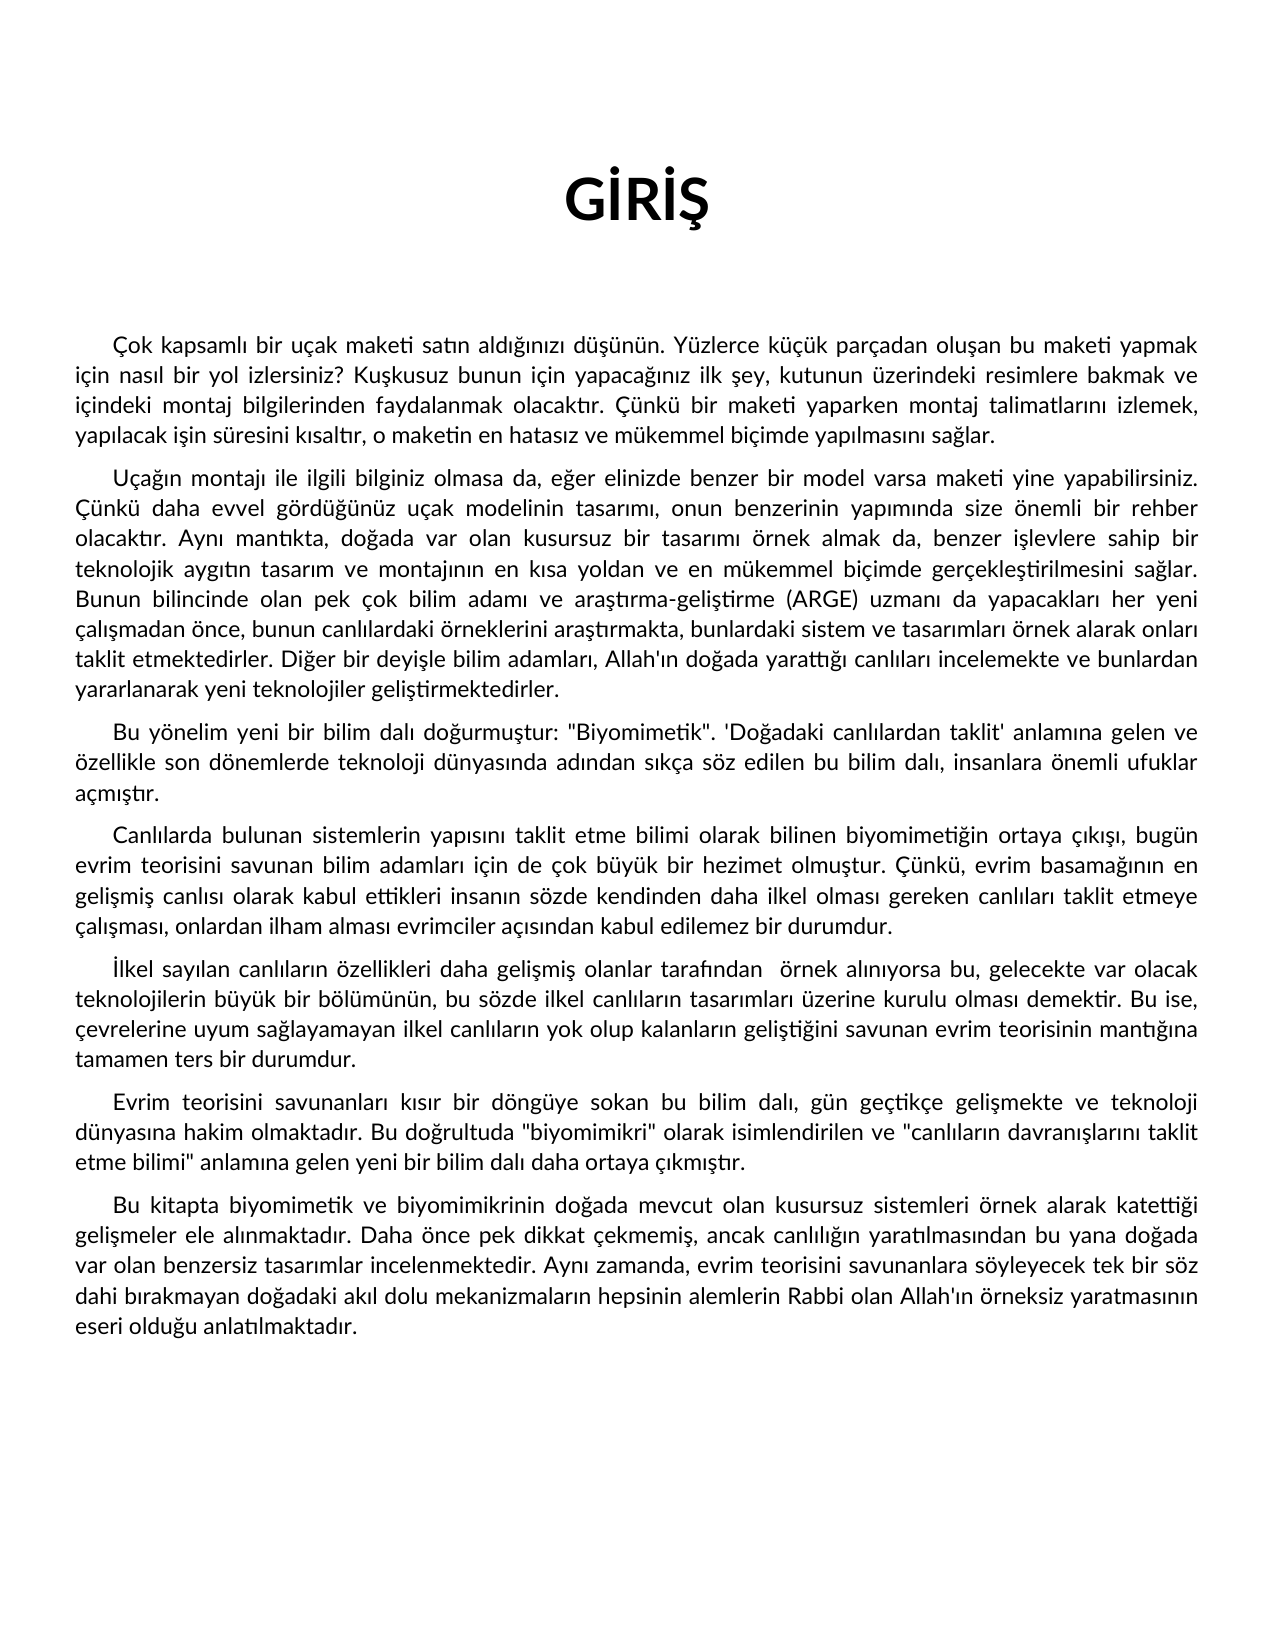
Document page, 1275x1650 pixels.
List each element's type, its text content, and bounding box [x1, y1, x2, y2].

text İlkel sayılan canlıların özellikleri daha gelişmiş olanlar tarafından örnek alınıyorsa bu, gelecekte var olacak teknolojilerin büyük bir bölümünün, bu sözde ilkel canlıların tasarımları üzerine kurulu olması demektir. Bu ise, çevrelerine uyum sağlayamayan ilkel canlıların yok olup kalanların geliştiğini savunan evrim teorisinin mantığına tamamen ters bir durumdur. [75, 954, 1200, 1072]
text Evrim teorisini savunanları kısır bir döngüye sokan bu bilim dalı, gün geçtikçe gelişmekte ve teknoloji dünyasına hakim olmaktadır. Bu doğrultuda "biyomimikri" olarak isimlendirilen ve "canlıların davranışlarını taklit etme bilimi" anlamına gelen yeni bir bilim dalı daha ortaya çıkmıştır. [75, 1088, 1200, 1176]
text Uçağın montajı ile ilgili bilginiz olmasa da, eğer elinizde benzer bir model varsa maketi yine yapabilirsiniz. Çünkü daha evvel gördüğünüz uçak modelinin tasarımı, onun benzerinin yapımında size önemli bir rehber olacaktır. Aynı mantıkta, doğada var olan kusursuz bir tasarımı örnek almak da, benzer işlevlere sahip bir teknolojik aygıtın tasarım ve montajının en kısa yoldan ve en mükemmel biçimde gerçekleştirilmesini sağlar. Bunun bilincinde olan pek çok bilim adamı ve araştırma-geliştirme (ARGE) uzmanı da yapacakları her yeni çalışmadan önce, bunun canlılardaki örneklerini araştırmakta, bunlardaki sistem ve tasarımları örnek alarak onları taklit etmektedirler. Diğer bir deyişle bilim adamları, Allah'ın doğada yarattığı canlıları incelemekte ve bunlardan yararlanarak yeni teknolojiler geliştirmektedirler. [75, 464, 1200, 703]
text Canlılarda bulunan sistemlerin yapısını taklit etme bilimi olarak bilinen biyomimetiğin ortaya çıkışı, bugün evrim teorisini savunan bilim adamları için de çok büyük bir hezimet olmuştur. Çünkü, evrim basamağının en gelişmiş canlısı olarak kabul ettikleri insanın sözde kendinden daha ilkel olması gereken canlıları taklit etmeye çalışması, onlardan ilham alması evrimciler açısından kabul edilemez bir durumdur. [75, 821, 1200, 939]
text Çok kapsamlı bir uçak maketi satın aldığınızı düşünün. Yüzlerce küçük parçadan oluşan bu maketi yapmak için nasıl bir yol izlersiniz? Kuşkusuz bunun için yapacağınız ilk şey, kutunun üzerindeki resimlere bakmak ve içindeki montaj bilgilerinden faydalanmak olacaktır. Çünkü bir maketi yaparken montaj talimatlarını izlemek, yapılacak işin süresini kısaltır, o maketin en hatasız ve mükemmel biçimde yapılmasını sağlar. [75, 330, 1200, 448]
text Bu kitapta biyomimetik ve biyomimikrinin doğada mevcut olan kusursuz sistemleri örnek alarak katettiği gelişmeler ele alınmaktadır. Daha önce pek dikkat çekmemiş, ancak canlılığın yaratılmasından bu yana doğada var olan benzersiz tasarımlar incelenmektedir. Aynı zamanda, evrim teorisini savunanlara söyleyecek tek bir söz dahi bırakmayan doğadaki akıl dolu mekanizmaların hepsinin alemlerin Rabbi olan Allah'ın örneksiz yaratmasının eseri olduğu anlatılmaktadır. [75, 1191, 1200, 1339]
text Bu yönelim yeni bir bilim dalı doğurmuştur: "Biyomimetik". 'Doğadaki canlılardan taklit' anlamına gelen ve özellikle son dönemlerde teknoloji dünyasında adından sıkça söz edilen bu bilim dalı, insanlara önemli ufuklar açmıştır. [75, 718, 1200, 806]
subtitle GİRİŞ [75, 162, 1200, 232]
